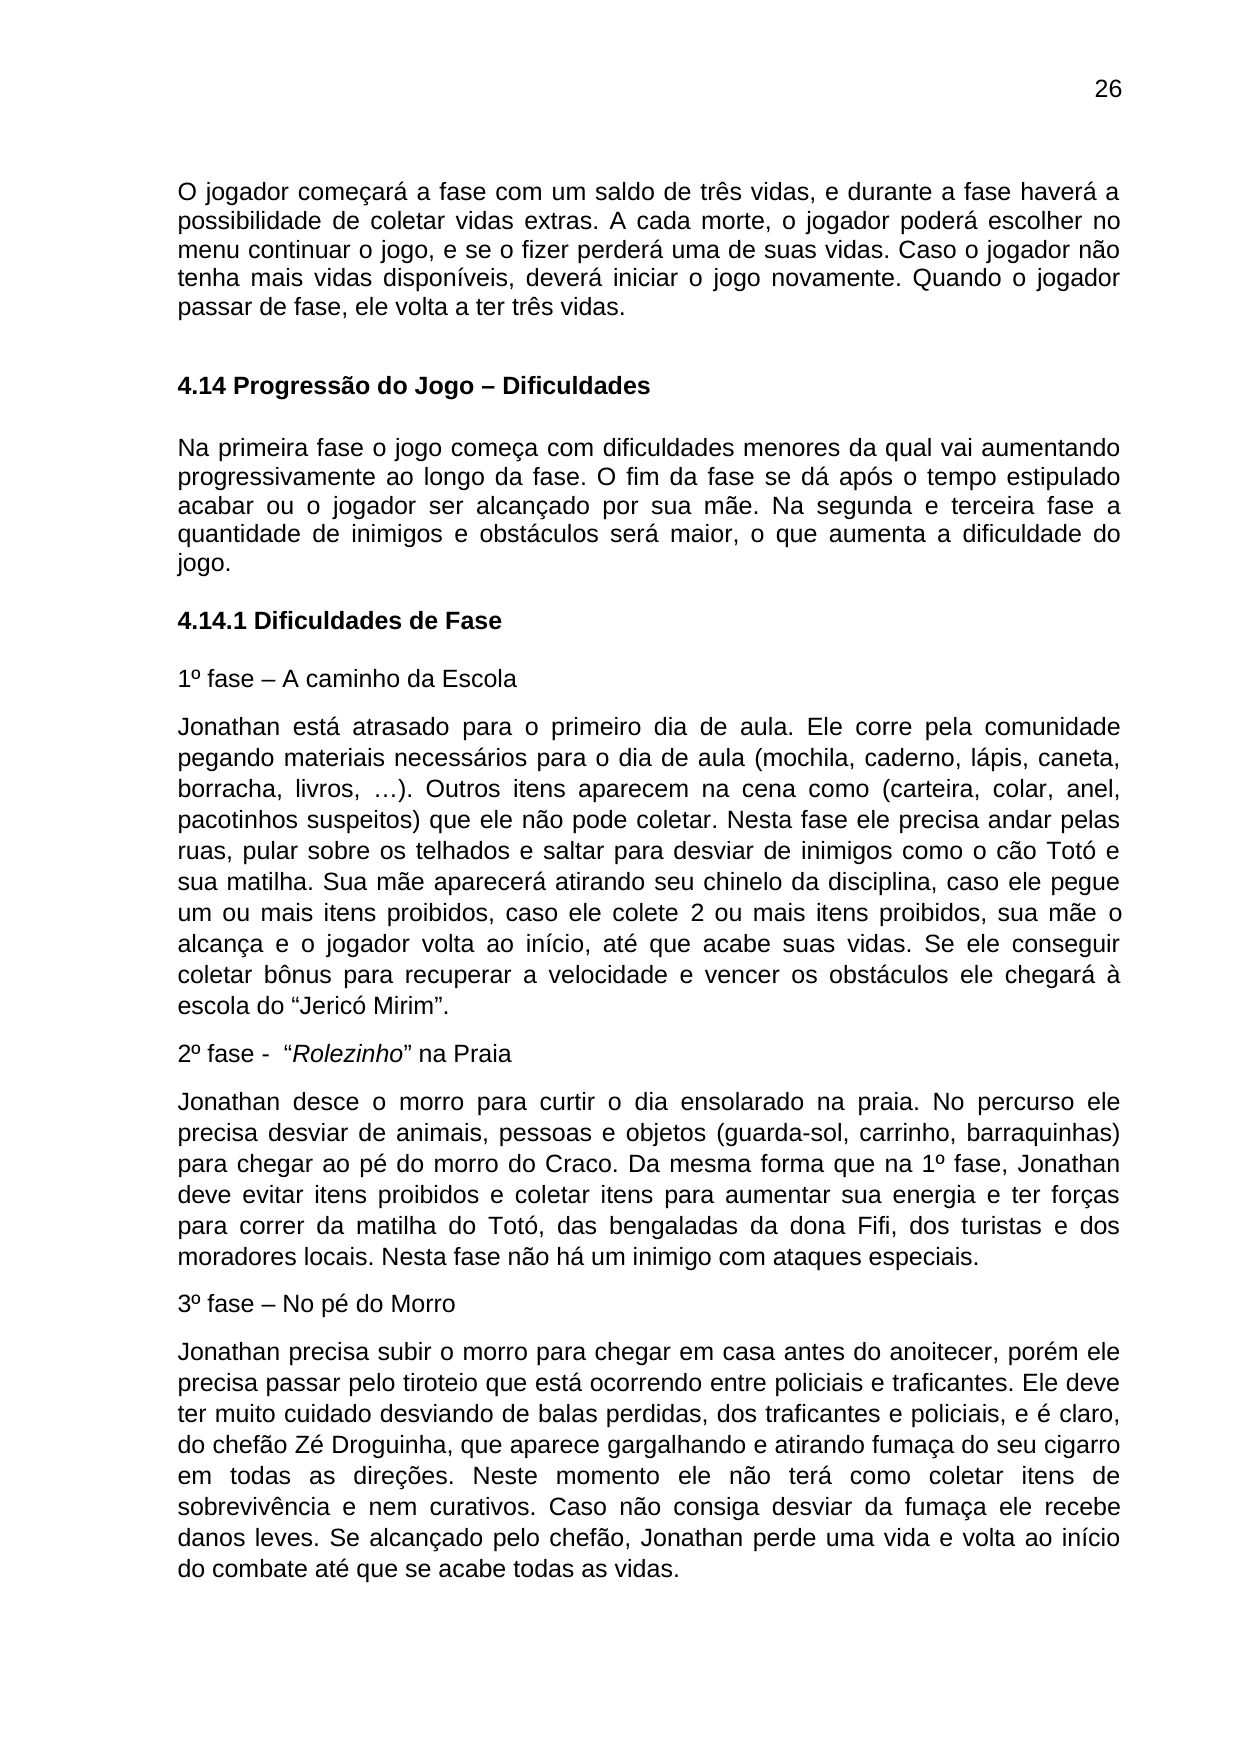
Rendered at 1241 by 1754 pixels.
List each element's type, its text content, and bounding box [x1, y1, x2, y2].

text O jogador começará a fase com um saldo de três vidas, e durante a fase haverá a possibilidade de coletar vidas extras. A cada morte, o jogador poderá escolher no menu continuar o jogo, e se o fizer perderá uma de suas vidas. Caso o jogador não tenha mais vidas disponíveis, deverá iniciar o jogo novamente. Quando o jogador passar de fase, ele volta a ter três vidas. [177, 177, 1122, 321]
text Jonathan desce o morro para curtir o dia ensolarado na praia. No percurso ele precisa desviar de animais, pessoas e objetos (guarda-sol, carrinho, barraquinhas) para chegar ao pé do morro do Craco. Da mesma forma que na 1º fase, Jonathan deve evitar itens proibidos e coletar itens para aumentar sua energia e ter forças para correr da matilha do Totó, das bengaladas da dona Fifi, dos turistas e dos moradores locais. Nesta fase não há um inimigo com ataques especiais. [177, 1086, 1122, 1270]
text Jonathan está atrasado para o primeiro dia de aula. Ele corre pela comunidade pegando materiais necessários para o dia de aula (mochila, caderno, lápis, caneta, borracha, livros, …). Outros itens aparecem na cena como (carteira, colar, anel, pacotinhos suspeitos) que ele não pode coletar. Nesta fase ele precisa andar pelas ruas, pular sobre os telhados e saltar para desviar de inimigos como o cão Totó e sua matilha. Sua mãe aparecerá atirando seu chinelo da disciplina, caso ele pegue um ou mais itens proibidos, caso ele colete 2 ou mais itens proibidos, sua mãe o alcança e o jogador volta ao início, até que acabe suas vidas. Se ele conseguir coletar bônus para recuperar a velocidade e vencer os obstáculos ele chegará à escola do “Jericó Mirim”. [177, 712, 1122, 1020]
text 4.14.1 Dificuldades de Fase [177, 606, 1122, 635]
subtitle 4.14 Progressão do Jogo – Dificuldades [177, 371, 1122, 400]
text Jonathan precisa subir o morro para chegar em casa antes do anoitecer, porém ele precisa passar pelo tiroteio que está ocorrendo entre policiais e traficantes. Ele deve ter muito cuidado desviando de balas perdidas, dos traficantes e policiais, e é claro, do chefão Zé Droguinha, que aparece gargalhando e atirando fumaça do seu cigarro em todas as direções. Neste momento ele não terá como coletar itens de sobrevivência e nem curativos. Caso não consiga desviar da fumaça ele recebe danos leves. Se alcançado pelo chefão, Jonathan perde uma vida e volta ao início do combate até que se acabe todas as vidas. [177, 1337, 1122, 1583]
text Na primeira fase o jogo começa com dificuldades menores da qual vai aumentando progressivamente ao longo da fase. O fim da fase se dá após o tempo estipulado acabar ou o jogador ser alcançado por sua mãe. Na segunda e terceira fase a quantidade de inimigos e obstáculos será maior, o que aumenta a dificuldade do jogo. [177, 433, 1122, 577]
text 3º fase – No pé do Morro [177, 1289, 1122, 1318]
text 2º fase - “Rolezinho” na Praia [177, 1039, 1122, 1067]
text 1º fase – A caminho da Escola [177, 664, 1122, 693]
